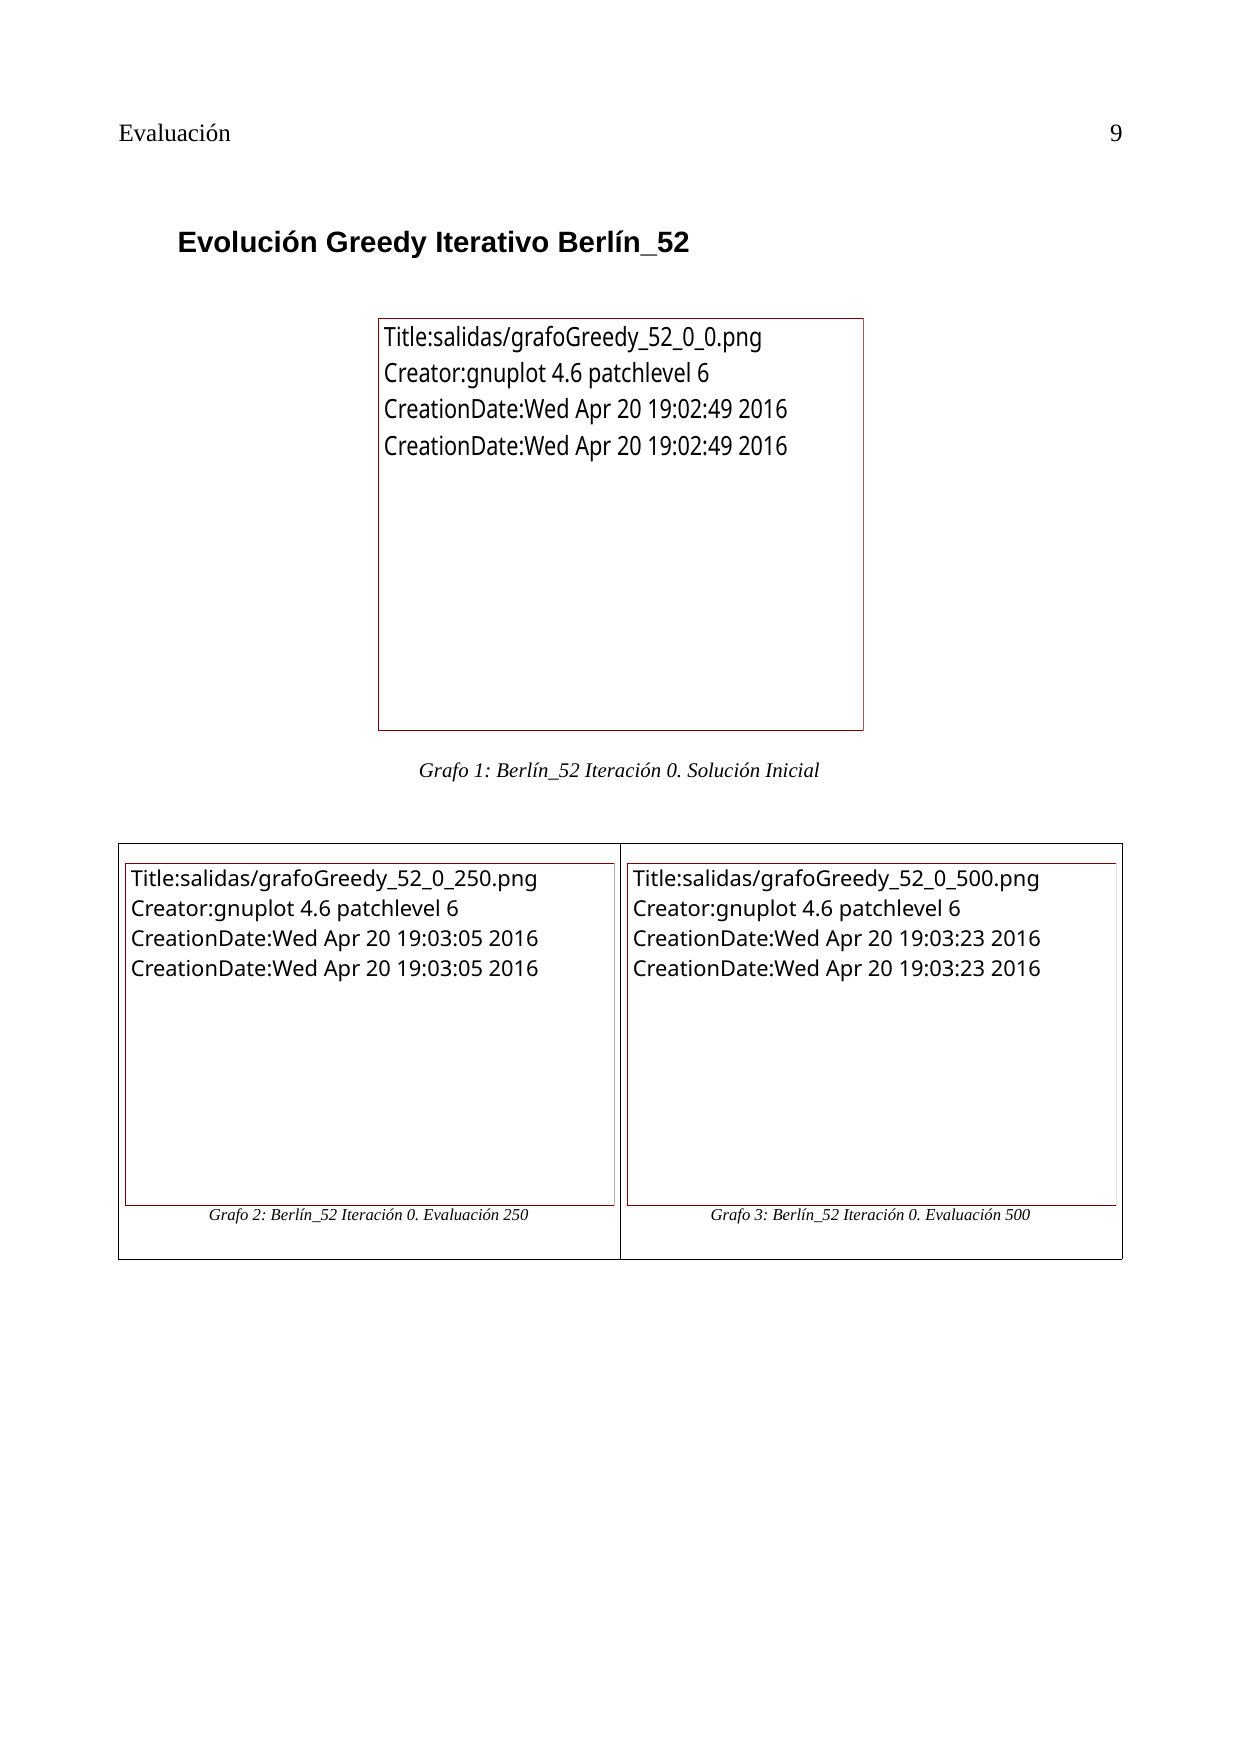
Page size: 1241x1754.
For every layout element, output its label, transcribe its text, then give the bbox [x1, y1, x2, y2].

table_header [119, 844, 620, 1259]
subtitle Evolución Greedy Iterativo Berlín_52 [177, 225, 1122, 259]
text Grafo 1: Berlín_52 Iteración 0. Solución Inicial [360, 317, 881, 782]
table_header [621, 844, 1122, 1259]
